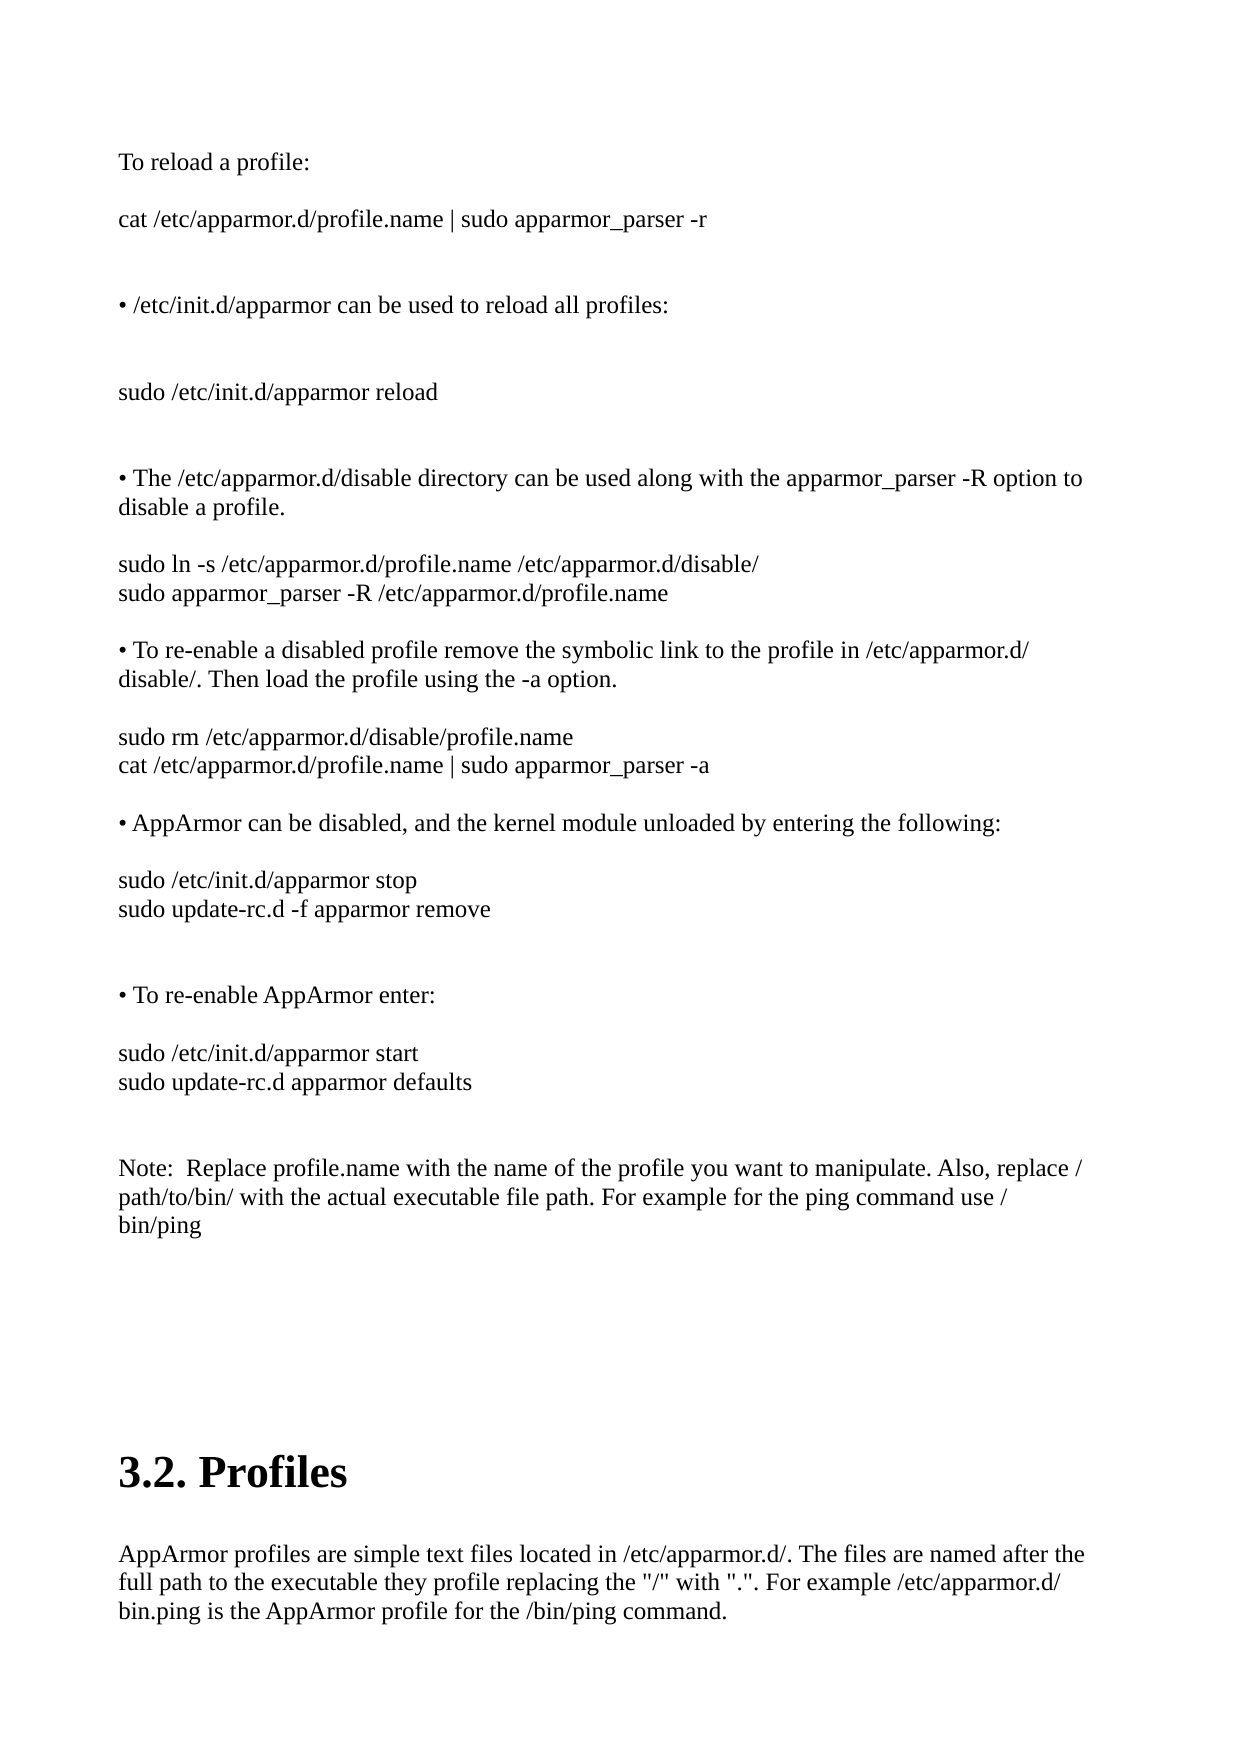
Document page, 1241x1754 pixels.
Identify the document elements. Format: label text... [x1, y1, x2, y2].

text • To re-enable a disabled profile remove the symbolic link to the profile in /etc/apparmor.d/ [118, 636, 1122, 664]
text sudo rm /etc/apparmor.d/disable/profile.name [118, 722, 1122, 751]
text bin/ping [118, 1211, 1122, 1239]
text bin.ping is the AppArmor profile for the /bin/ping command. [118, 1596, 1122, 1625]
text sudo /etc/init.d/apparmor stop [118, 866, 1122, 894]
text cat /etc/apparmor.d/profile.name | sudo apparmor_parser -a [118, 751, 1122, 779]
text full path to the executable they profile replacing the "/" with ".". For example /etc/apparmor.d/ [118, 1567, 1122, 1596]
text Note: Replace profile.name with the name of the profile you want to manipulate. Also, replace / [118, 1153, 1122, 1182]
text • /etc/init.d/apparmor can be used to reload all profiles: [118, 291, 1122, 319]
text cat /etc/apparmor.d/profile.name | sudo apparmor_parser -r [118, 204, 1122, 233]
text sudo ln -s /etc/apparmor.d/profile.name /etc/apparmor.d/disable/ [118, 549, 1122, 578]
text To reload a profile: [118, 147, 1122, 176]
subtitle 3.2. Profiles [118, 1445, 1122, 1497]
text path/to/bin/ with the actual executable file path. For example for the ping command use / [118, 1182, 1122, 1211]
text sudo update-rc.d apparmor defaults [118, 1067, 1122, 1096]
text sudo update-rc.d -f apparmor remove [118, 894, 1122, 923]
text disable a profile. [118, 492, 1122, 521]
text sudo apparmor_parser -R /etc/apparmor.d/profile.name [118, 578, 1122, 607]
text • The /etc/apparmor.d/disable directory can be used along with the apparmor_parser -R option to [118, 463, 1122, 492]
text • AppArmor can be disabled, and the kernel module unloaded by entering the following: [118, 808, 1122, 837]
text • To re-enable AppArmor enter: [118, 981, 1122, 1009]
text sudo /etc/init.d/apparmor start [118, 1038, 1122, 1067]
text sudo /etc/init.d/apparmor reload [118, 377, 1122, 406]
text AppArmor profiles are simple text files located in /etc/apparmor.d/. The files are named after the [118, 1539, 1122, 1567]
text disable/. Then load the profile using the -a option. [118, 664, 1122, 693]
